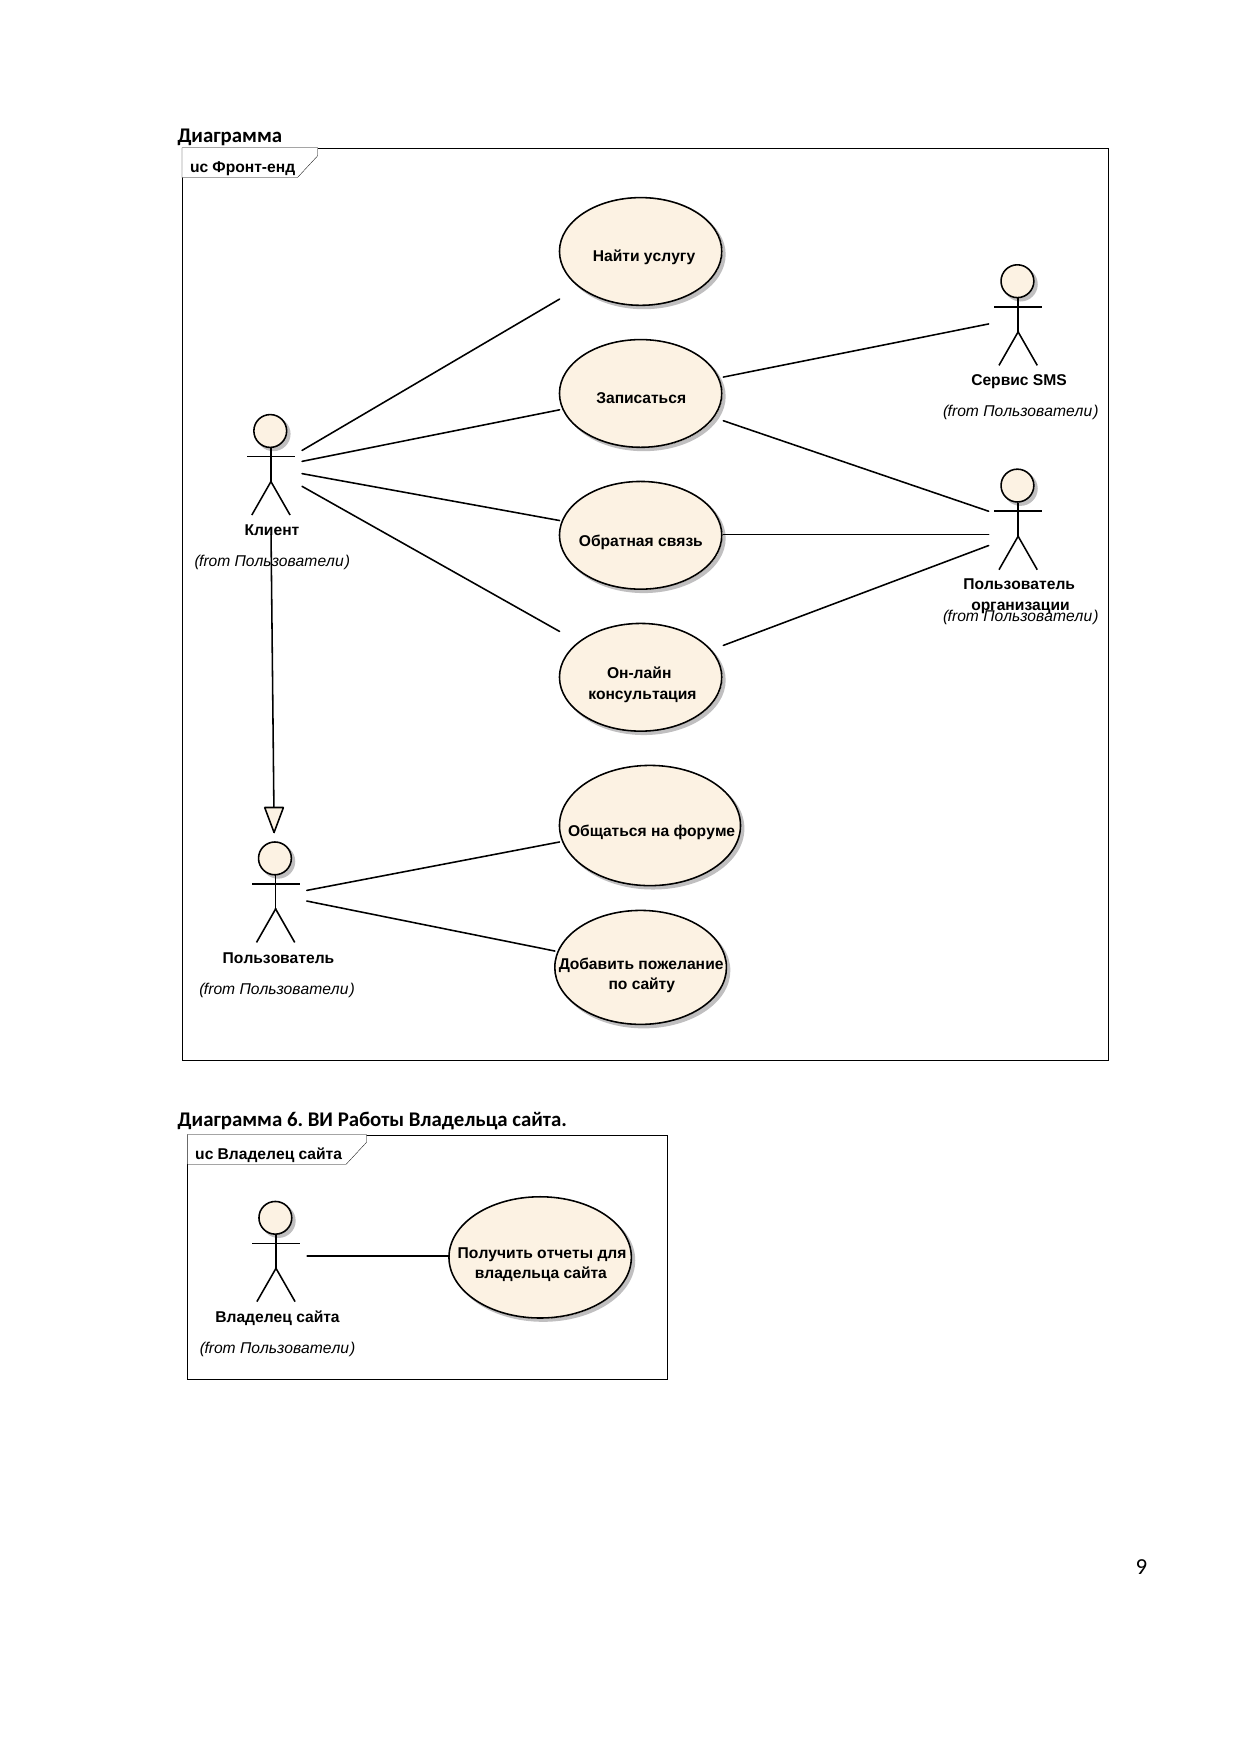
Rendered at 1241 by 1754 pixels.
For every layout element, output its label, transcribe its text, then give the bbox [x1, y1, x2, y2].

picture [558, 842, 630, 886]
picture [557, 1196, 632, 1247]
picture [656, 684, 723, 732]
picture [448, 1196, 523, 1249]
picture [648, 338, 723, 387]
text Диаграмма 6. ВИ Работы Владельца сайта. [177, 1106, 716, 1131]
picture [558, 623, 622, 673]
picture [257, 861, 267, 875]
picture [558, 682, 625, 732]
picture [658, 258, 723, 306]
picture [558, 398, 624, 448]
picture [282, 865, 292, 875]
picture [558, 764, 639, 820]
picture [253, 413, 268, 425]
picture [559, 196, 634, 241]
picture [656, 542, 723, 590]
picture [659, 623, 723, 671]
picture [1000, 491, 1009, 502]
picture [555, 1267, 632, 1319]
picture [559, 261, 624, 306]
picture [448, 1266, 525, 1319]
picture [279, 1200, 292, 1210]
picture [257, 841, 269, 855]
picture [1002, 471, 1033, 501]
picture [561, 767, 739, 884]
picture [650, 480, 723, 529]
picture [255, 416, 285, 446]
picture [1002, 266, 1032, 296]
picture [670, 836, 741, 886]
picture [1023, 264, 1034, 273]
picture [1022, 468, 1034, 478]
picture [556, 912, 725, 1023]
picture [647, 196, 723, 245]
picture [554, 976, 623, 1025]
picture [1000, 468, 1013, 480]
picture [258, 1200, 272, 1212]
picture [660, 910, 727, 957]
picture [559, 480, 631, 520]
picture [1000, 264, 1011, 276]
picture [561, 341, 720, 446]
picture [1000, 286, 1010, 298]
picture [554, 910, 621, 959]
picture [660, 764, 741, 815]
picture [1025, 289, 1034, 298]
picture [561, 483, 720, 588]
picture [258, 1223, 269, 1235]
picture [1025, 493, 1034, 502]
picture [260, 843, 290, 873]
picture [558, 338, 633, 389]
picture [559, 545, 625, 590]
picture [561, 625, 720, 730]
picture [561, 199, 720, 304]
picture [450, 1198, 630, 1317]
picture [280, 841, 292, 852]
picture [260, 1203, 290, 1233]
picture [657, 400, 723, 448]
picture [253, 437, 264, 448]
picture [658, 977, 727, 1025]
picture [277, 438, 287, 448]
picture [273, 413, 287, 424]
picture [281, 1225, 292, 1235]
